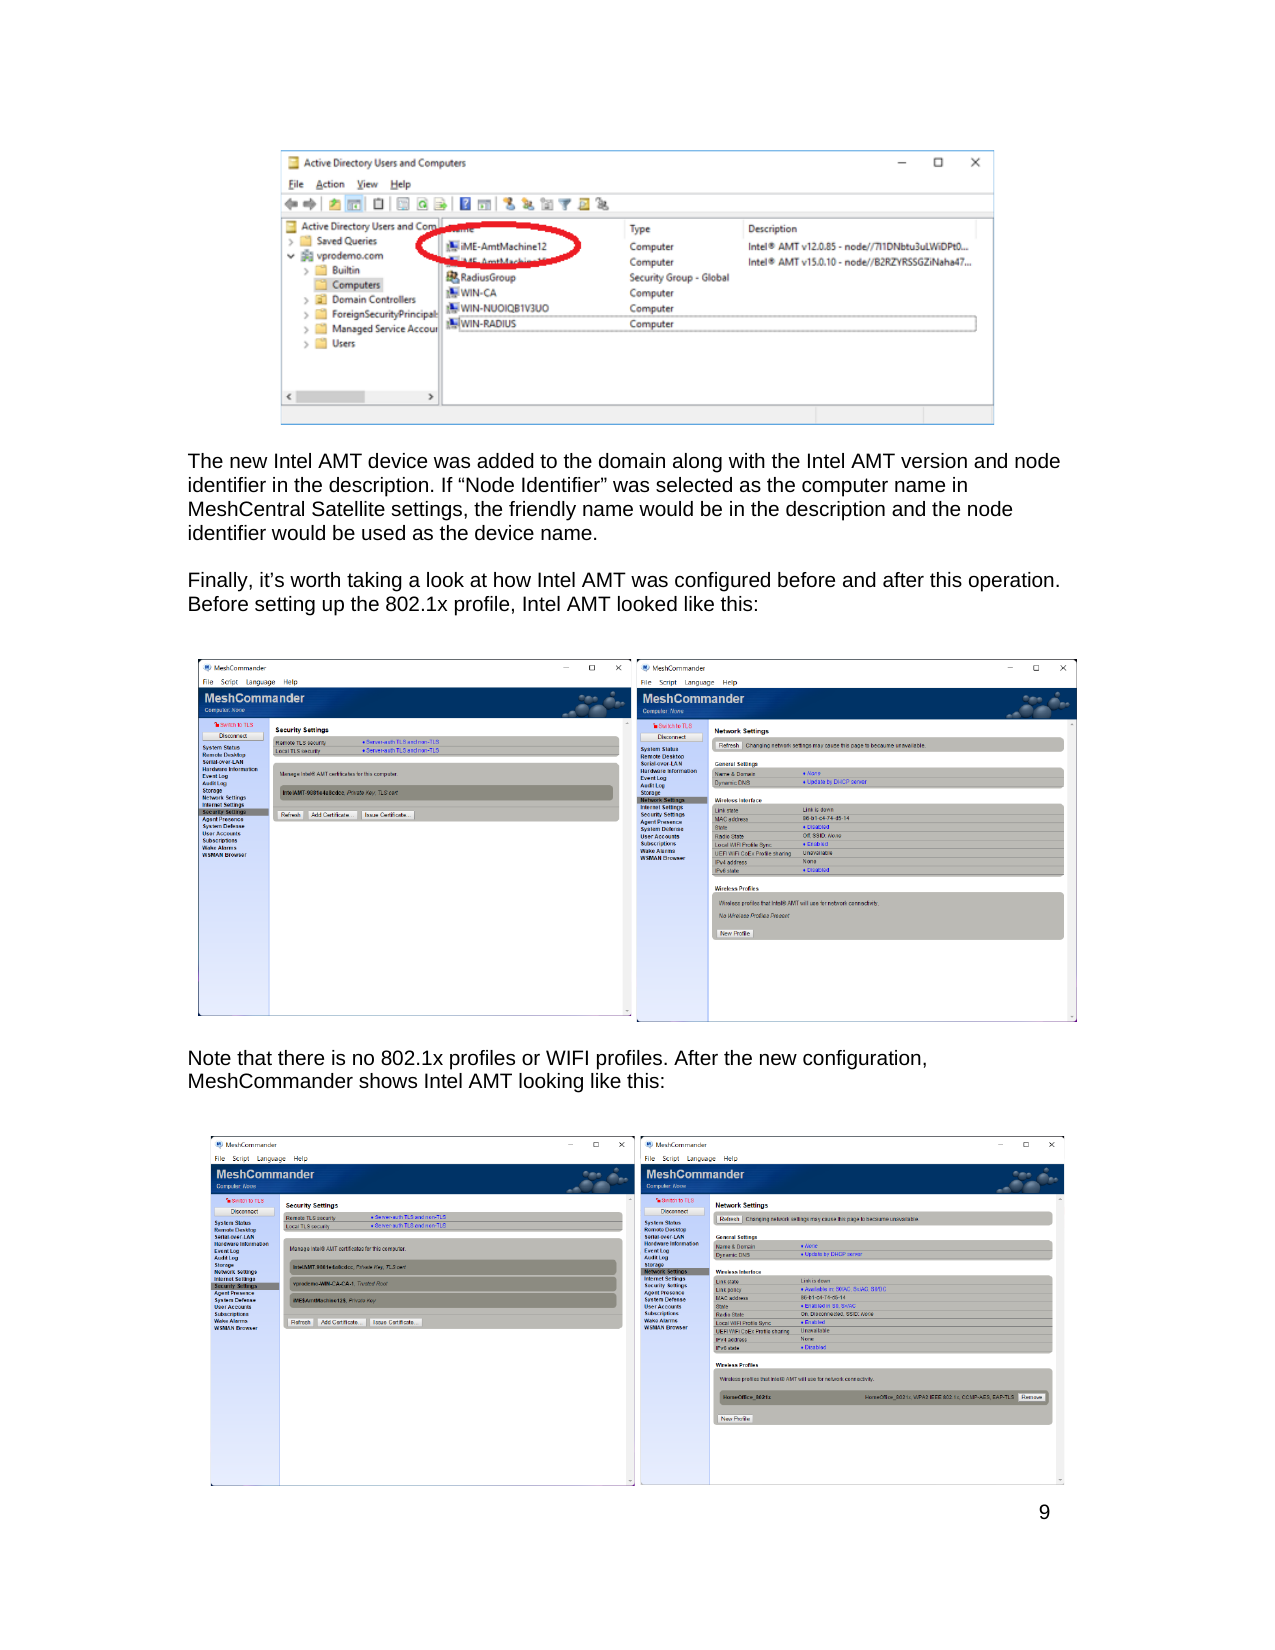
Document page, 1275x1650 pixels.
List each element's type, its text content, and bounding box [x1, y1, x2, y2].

text The new Intel AMT device was added to the domain along with the Intel AMT version and node identifier in the description. If “Node Identifier” was selected as the computer name in MeshCentral Satellite settings, the friendly name would be in the description and the node identifier would be used as the device name. [187, 448, 1087, 544]
text Finally, it’s worth taking a look at how Intel AMT was configured before and after this operation. Before setting up the 802.1x profile, Intel AMT looked like this: [187, 568, 1087, 616]
text Note that there is no 802.1x profiles or WIFI profiles. After the new configuration, MeshCommander shows Intel AMT looking like this: [187, 1045, 1087, 1093]
